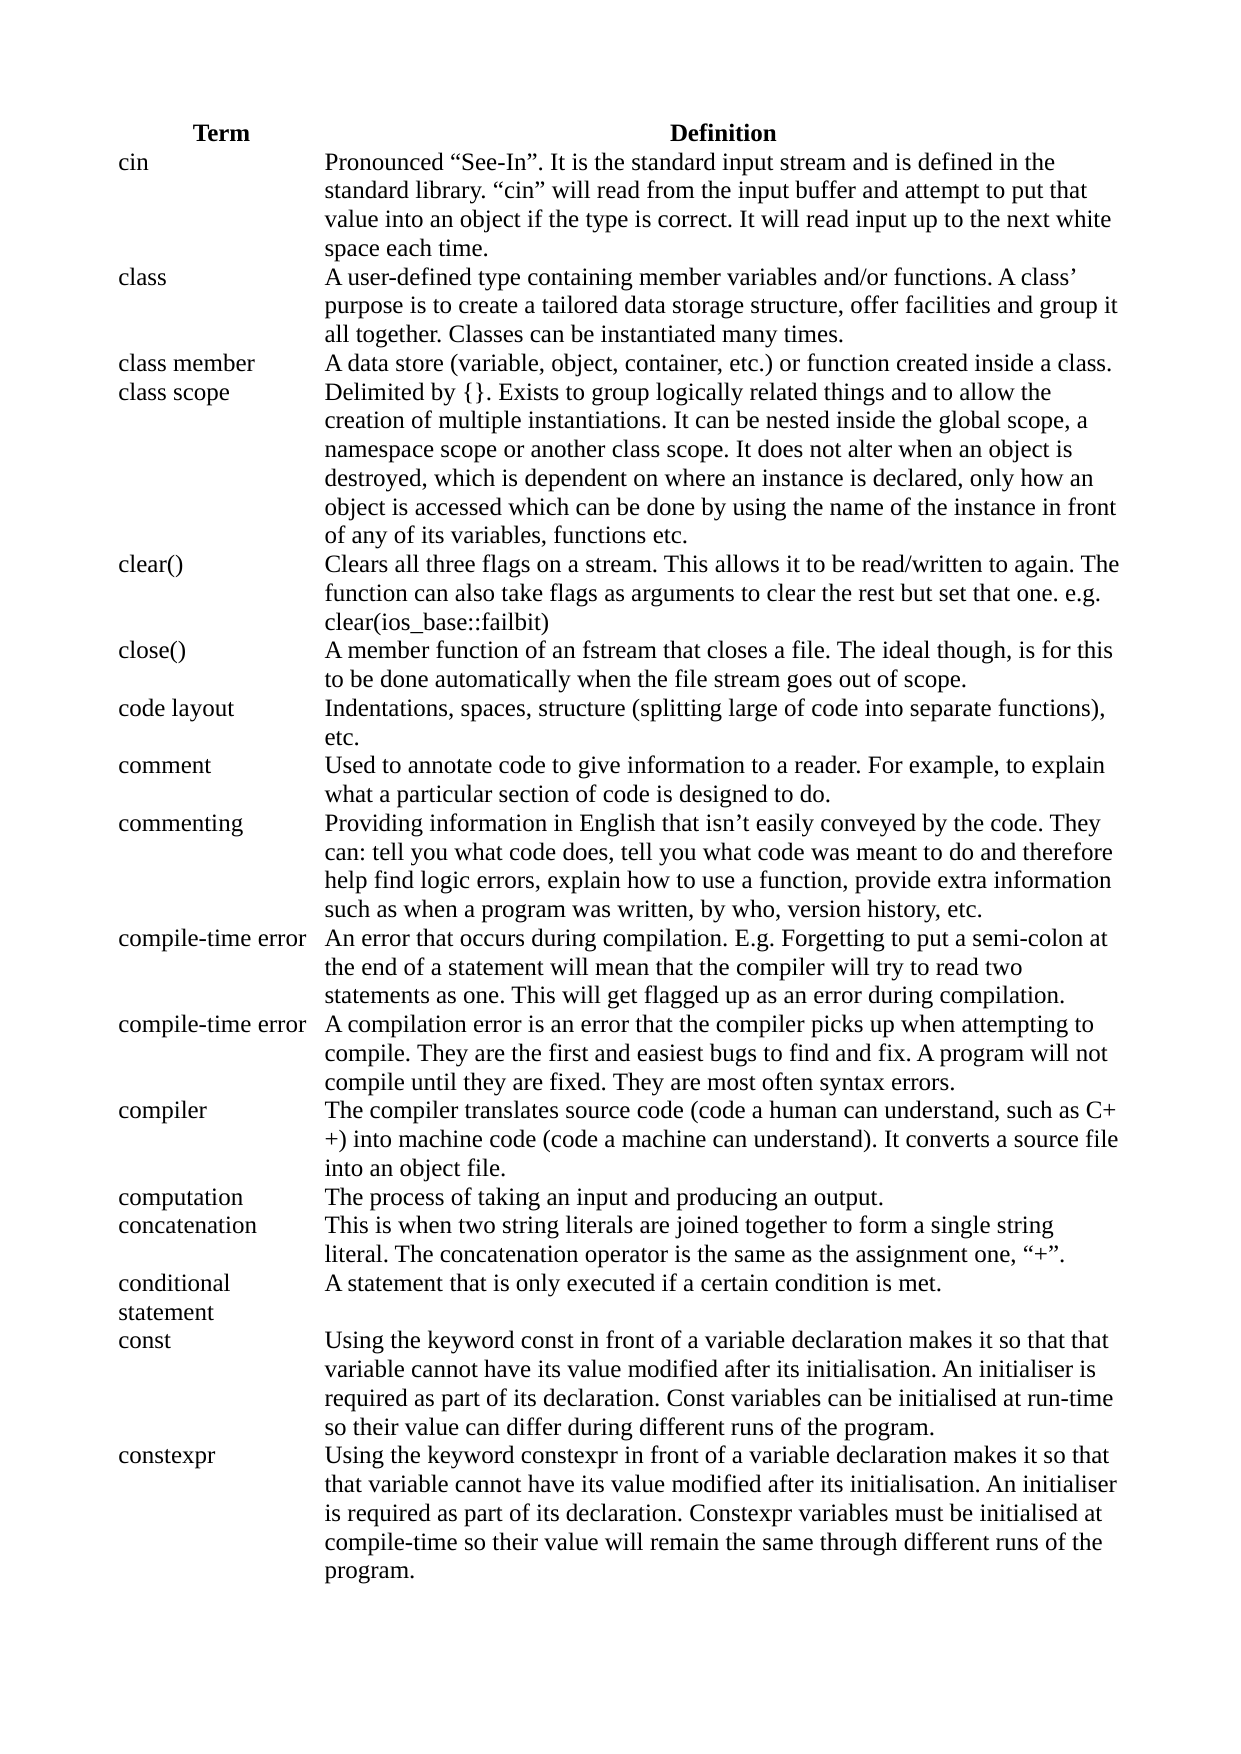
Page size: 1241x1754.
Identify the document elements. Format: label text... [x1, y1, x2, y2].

table_cell Clears all three flags on a stream. This allows it to be read/written to again. The function can also take flags as arguments to clear the rest but set that one. e.g. clear(ios_base::failbit) [324, 549, 1122, 636]
table_cell computation [118, 1182, 324, 1211]
table_cell compile-time error [118, 923, 324, 1009]
table_cell const [118, 1326, 324, 1441]
table_cell A data store (variable, object, container, etc.) or function created inside a class. [324, 348, 1122, 377]
table_cell Used to annotate code to give information to a reader. For example, to explain what a particular section of code is designed to do. [324, 751, 1122, 808]
table_cell class [118, 262, 324, 348]
table_cell Using the keyword const in front of a variable declaration makes it so that that variable cannot have its value modified after its initialisation. An initialiser is required as part of its declaration. Const variables can be initialised at run-time so their value can differ during different runs of the program. [324, 1326, 1122, 1441]
table_cell conditional statement [118, 1268, 324, 1326]
table_cell cin [118, 147, 324, 262]
table_cell constexpr [118, 1441, 324, 1584]
table_cell clear() [118, 549, 324, 636]
table_cell Indentations, spaces, structure (splitting large of code into separate functions), etc. [324, 693, 1122, 751]
table_cell compiler [118, 1096, 324, 1182]
table_cell An error that occurs during compilation. E.g. Forgetting to put a semi-colon at the end of a statement will mean that the compiler will try to read two statements as one. This will get flagged up as an error during compilation. [324, 923, 1122, 1009]
table_cell Pronounced “See-In”. It is the standard input stream and is defined in the standard library. “cin” will read from the input buffer and attempt to put that value into an object if the type is correct. It will read input up to the next white space each time. [324, 147, 1122, 262]
table_cell A compilation error is an error that the compiler picks up when attempting to compile. They are the first and easiest bugs to find and fix. A program will not compile until they are fixed. They are most often syntax errors. [324, 1009, 1122, 1096]
table_cell commenting [118, 808, 324, 923]
table_cell A statement that is only executed if a certain condition is met. [324, 1268, 1122, 1326]
table_header Definition [324, 118, 1122, 147]
table_cell This is when two string literals are joined together to form a single string literal. The concatenation operator is the same as the assignment one, “+”. [324, 1211, 1122, 1268]
table_cell The compiler translates source code (code a human can understand, such as C++) into machine code (code a machine can understand). It converts a source file into an object file. [324, 1096, 1122, 1182]
table_cell The process of taking an input and producing an output. [324, 1182, 1122, 1211]
table_cell code layout [118, 693, 324, 751]
table_cell A member function of an fstream that closes a file. The ideal though, is for this to be done automatically when the file stream goes out of scope. [324, 636, 1122, 693]
table_cell class scope [118, 377, 324, 549]
table_cell class member [118, 348, 324, 377]
table_cell concatenation [118, 1211, 324, 1268]
table_cell Using the keyword constexpr in front of a variable declaration makes it so that that variable cannot have its value modified after its initialisation. An initialiser is required as part of its declaration. Constexpr variables must be initialised at compile-time so their value will remain the same through different runs of the program. [324, 1441, 1122, 1584]
table_cell Delimited by {}. Exists to group logically related things and to allow the creation of multiple instantiations. It can be nested inside the global scope, a namespace scope or another class scope. It does not alter when an object is destroyed, which is dependent on where an instance is declared, only how an object is accessed which can be done by using the name of the instance in front of any of its variables, functions etc. [324, 377, 1122, 549]
table_cell comment [118, 751, 324, 808]
table_header Term [118, 118, 324, 147]
table_cell compile-time error [118, 1009, 324, 1096]
table_cell close() [118, 636, 324, 693]
table_cell A user-defined type containing member variables and/or functions. A class’ purpose is to create a tailored data storage structure, offer facilities and group it all together. Classes can be instantiated many times. [324, 262, 1122, 348]
table_cell Providing information in English that isn’t easily conveyed by the code. They can: tell you what code does, tell you what code was meant to do and therefore help find logic errors, explain how to use a function, provide extra information such as when a program was written, by who, version history, etc. [324, 808, 1122, 923]
